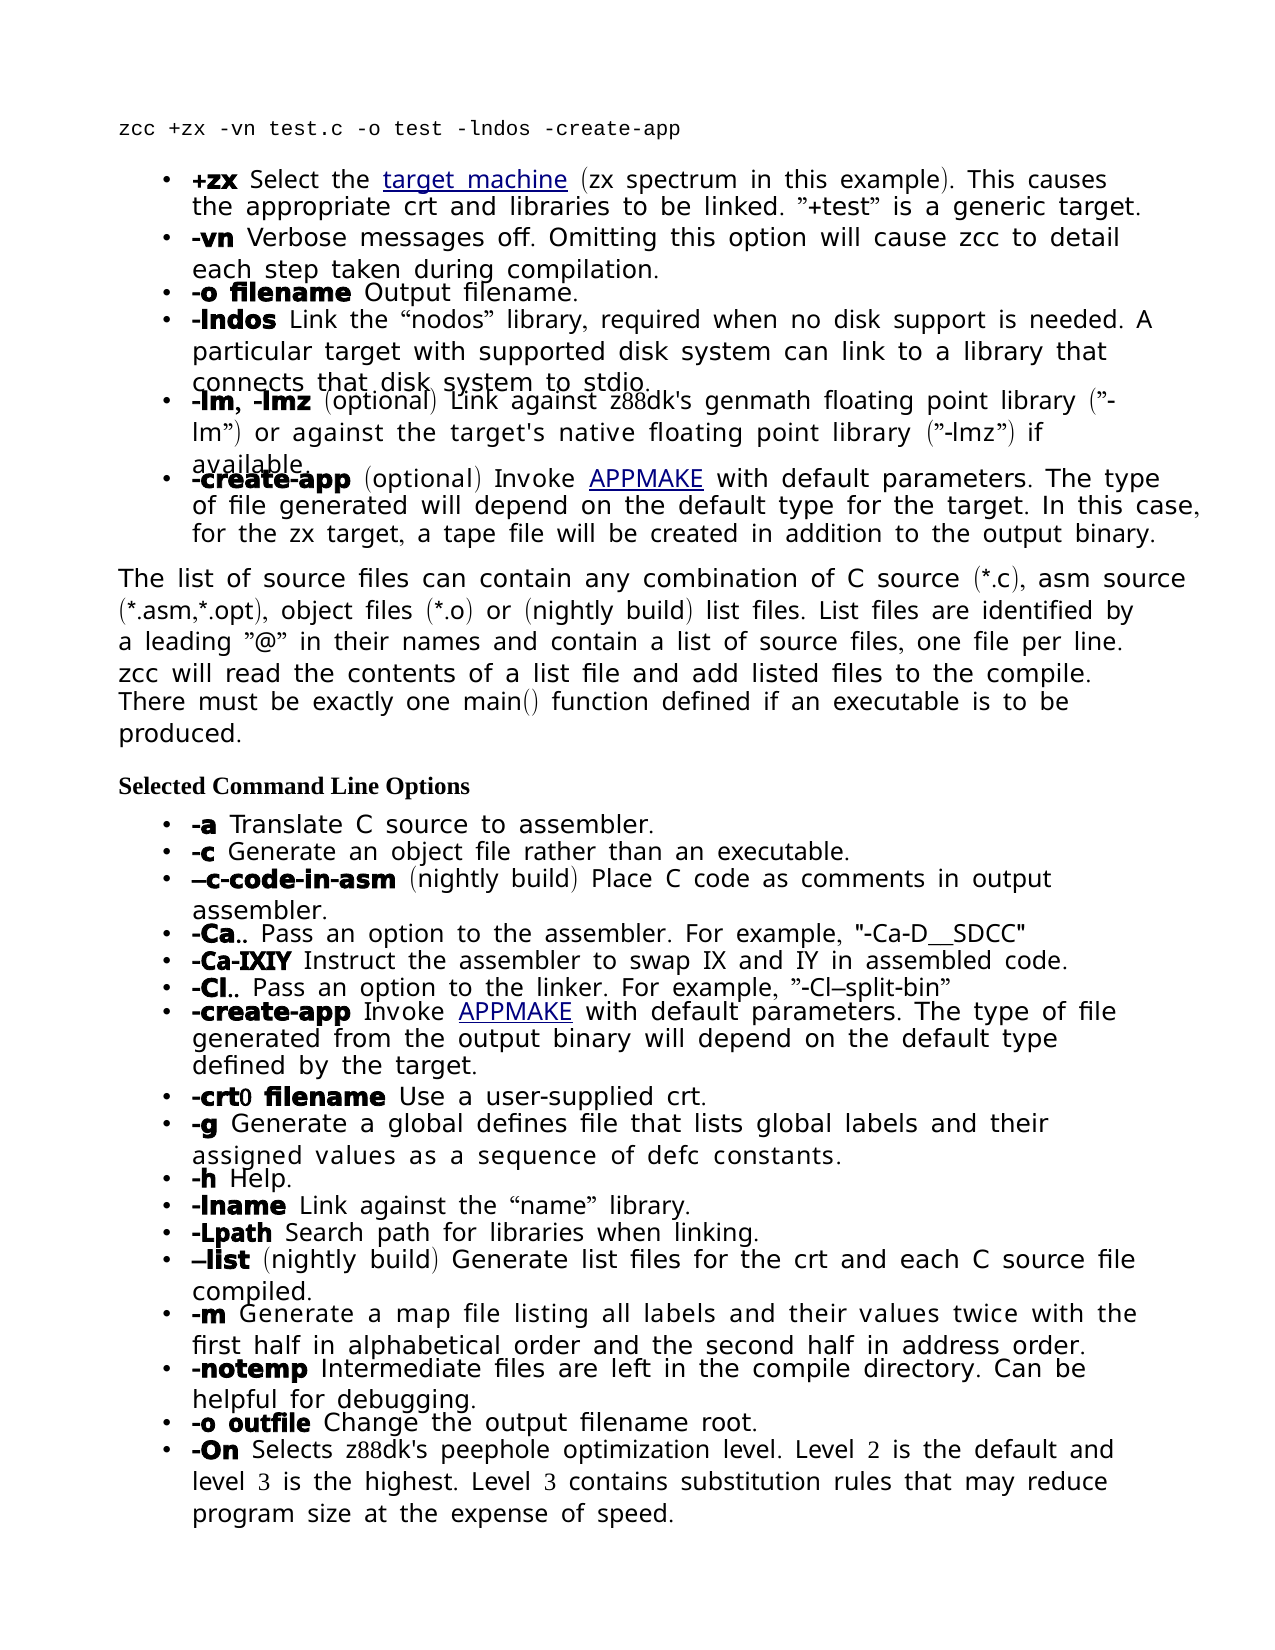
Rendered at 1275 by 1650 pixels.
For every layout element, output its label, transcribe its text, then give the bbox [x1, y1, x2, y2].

list -On Selects z88dk's peephole optimization level. Level 2 is the default and level 3 is the highest. Level 3 contains substitution rules that may reduce program size at the expense of speed. [162, 1438, 1157, 1515]
list -Cl.. Pass an option to the linker. For example, ”-Cl–split-bin” [162, 976, 1157, 998]
list -Ca.. Pass an option to the assembler. For example, "-Ca-D__SDCC" [162, 921, 1157, 944]
text zcc +zx -vn test.c -o test -lndos -create-app [118, 118, 1157, 142]
list -Lpath Search path for libraries when linking. [162, 1220, 1157, 1243]
list -g Generate a global defines file that lists global labels and their assigned values as a sequence of defc constants. [162, 1112, 1157, 1161]
list -lm, -lmz (optional) Link against z88dk's genmath floating point library (”-lm”) or against the target's native floating point library (”-lmz”) if available. [162, 389, 1157, 466]
list -vn Verbose messages off. Omitting this option will cause zcc to detail each step taken during compilation. [162, 226, 1157, 276]
list -h Help. [162, 1166, 1157, 1189]
list -o filename Output filename. [162, 280, 1157, 303]
list -c Generate an object file rather than an executable. [162, 840, 1157, 862]
list –c-code-in-asm (nightly build) Place C code as comments in output assembler. [162, 867, 1157, 917]
list -lndos Link the “nodos” library, required when no disk support is needed. A particular target with supported disk system can link to a library that connects that disk system to stdio. [162, 307, 1157, 384]
list -crt0 filename Use a user-supplied crt. [162, 1084, 1157, 1107]
list -notemp Intermediate files are left in the compile directory. Can be helpful for debugging. [162, 1356, 1157, 1406]
list -Ca-IXIY Instruct the assembler to swap IX and IY in assembled code. [162, 948, 1157, 971]
list -lname Link against the “name” library. [162, 1193, 1157, 1216]
text The list of source files can contain any combination of C source (*.c), asm source (*.asm,*.opt), object files (*.o) or (nightly build) list files. List files are identified by a leading ”@” in their names and contain a list of source files, one file per line. zcc will read the contents of a list file and add listed files to the compile. [118, 566, 1157, 671]
list -create-app Invoke APPMAKE with default parameters. The type of file generated from the output binary will depend on the default type defined by the target. [162, 1003, 1157, 1080]
subtitle Selected Command Line Options [118, 771, 1157, 800]
list -o outfile Change the output filename root. [162, 1411, 1157, 1433]
list -a Translate C source to assembler. [162, 812, 1157, 835]
list -m Generate a map file listing all labels and their values twice with the first half in alphabetical order and the second half in address order. [162, 1302, 1157, 1352]
list –list (nightly build) Generate list files for the crt and each C source file compiled. [162, 1247, 1157, 1297]
text There must be exactly one main() function defined if an executable is to be produced. [118, 690, 1157, 740]
list -create-app (optional) Invoke APPMAKE with default parameters. The type of file generated will depend on the default type for the target. In this case, for the zx target, a tape file will be created in addition to the output binary. [162, 470, 1157, 547]
list +zx Select the target machine (zx spectrum in this example). This causes the appropriate crt and libraries to be linked. ”+test” is a generic target. [162, 171, 1157, 221]
